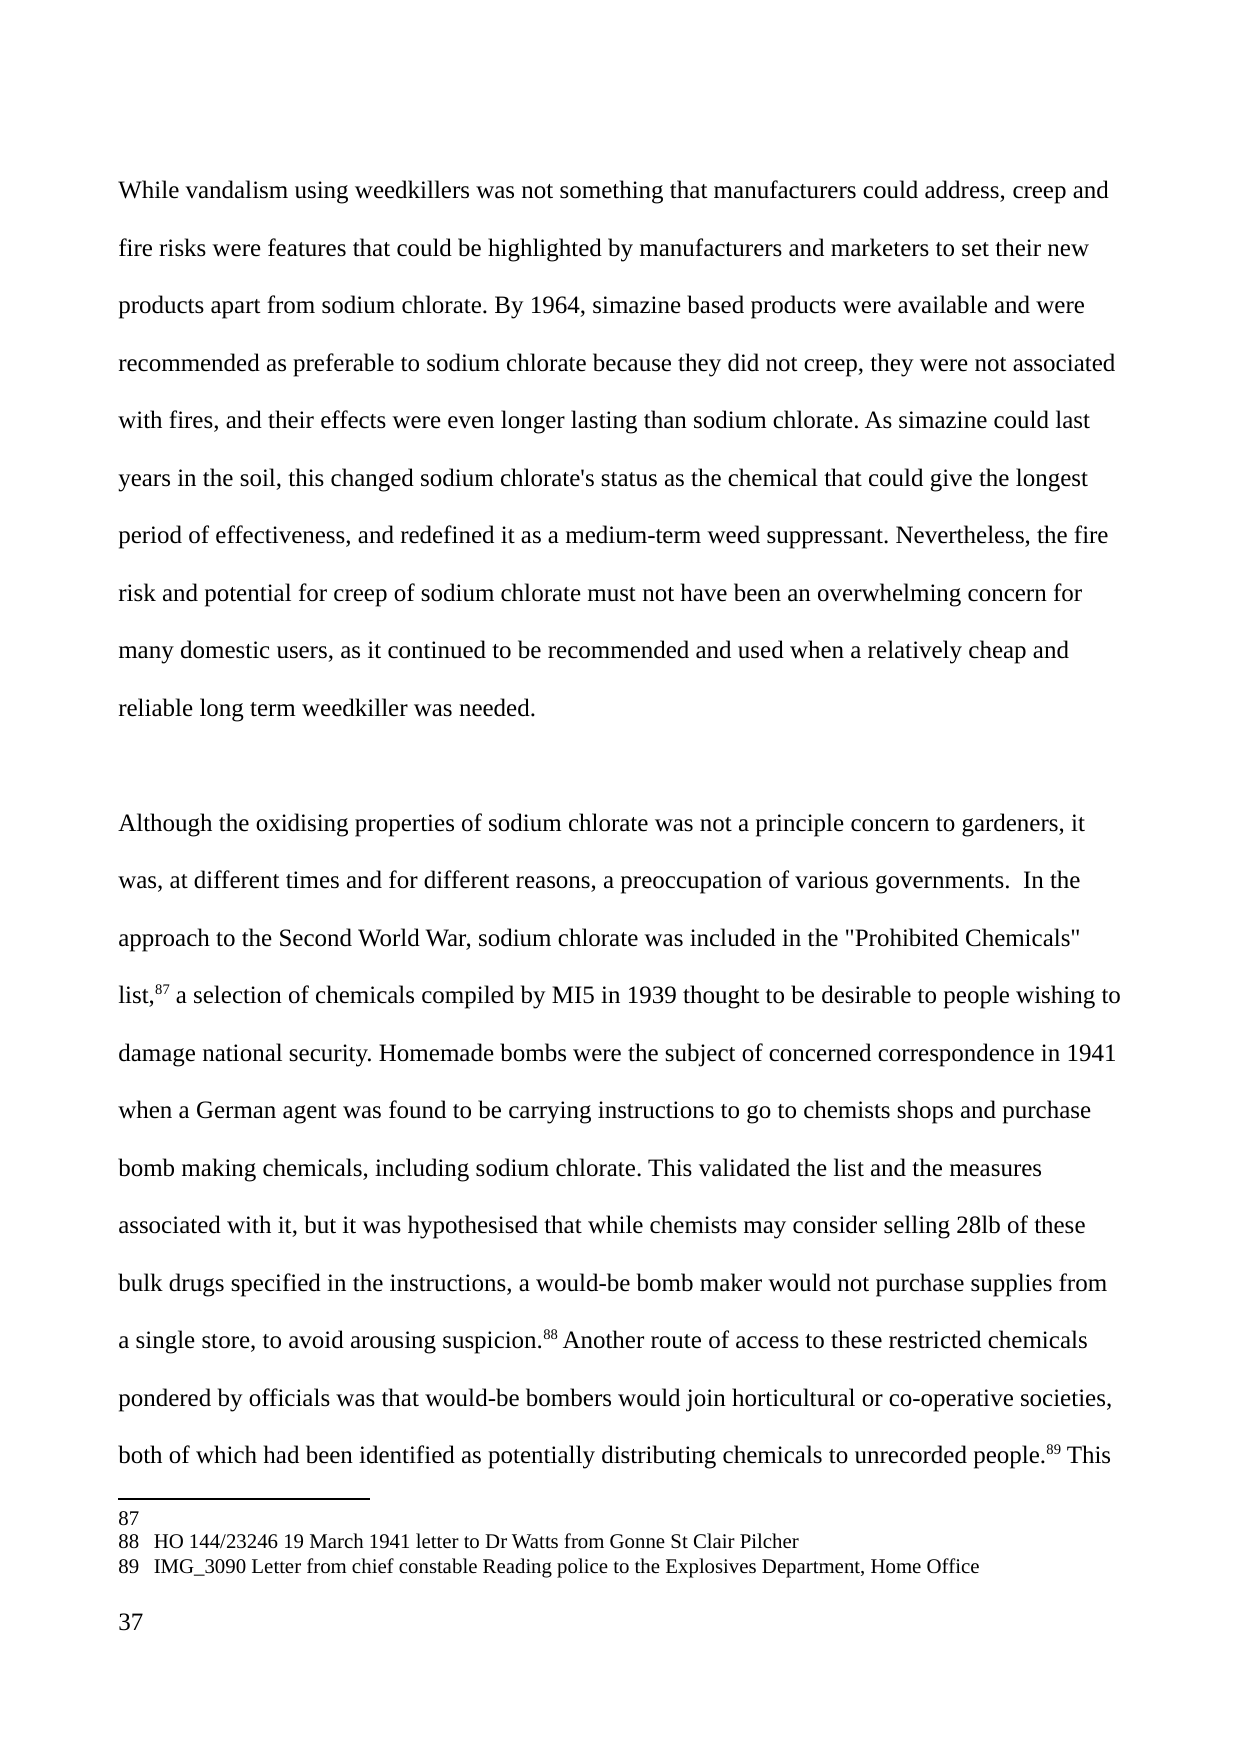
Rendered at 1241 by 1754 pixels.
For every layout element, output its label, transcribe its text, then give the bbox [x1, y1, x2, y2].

text While vandalism using weedkillers was not something that manufacturers could address, creep and fire risks were features that could be highlighted by manufacturers and marketers to set their new products apart from sodium chlorate. By 1964, simazine based products were available and were recommended as preferable to sodium chlorate because they did not creep, they were not associated with fires, and their effects were even longer lasting than sodium chlorate. As simazine could last years in the soil, this changed sodium chlorate's status as the chemical that could give the longest period of effectiveness, and redefined it as a medium-term weed suppressant. Nevertheless, the fire risk and potential for creep of sodium chlorate must not have been an overwhelming concern for many domestic users, as it continued to be recommended and used when a relatively cheap and reliable long term weedkiller was needed. [118, 176, 1122, 722]
text IMG_3090 Letter from chief constable Reading police to the Explosives Department, Home Office [118, 1553, 1122, 1578]
text HO 144/23246 19 March 1941 letter to Dr Watts from Gonne St Clair Pilcher [118, 1529, 1122, 1553]
text Although the oxidising properties of sodium chlorate was not a principle concern to gardeners, it was, at different times and for different reasons, a preoccupation of various governments. In the approach to the Second World War, sodium chlorate was included in the "Prohibited Chemicals" list, a selection of chemicals compiled by MI5 in 1939 thought to be desirable to people wishing to damage national security. Homemade bombs were the subject of concerned correspondence in 1941 when a German agent was found to be carrying instructions to go to chemists shops and purchase bomb making chemicals, including sodium chlorate. This validated the list and the measures associated with it, but it was hypothesised that while chemists may consider selling 28lb of these bulk drugs specified in the instructions, a would-be bomb maker would not purchase supplies from a single store, to avoid arousing suspicion. Another route of access to these restricted chemicals pondered by officials was that would-be bombers would join horticultural or co-operative societies, both of which had been identified as potentially distributing chemicals to unrecorded people. This circularity, as we saw the role of allotment societies in informing and enabling access to the chemical, is striking. [118, 808, 1122, 1469]
